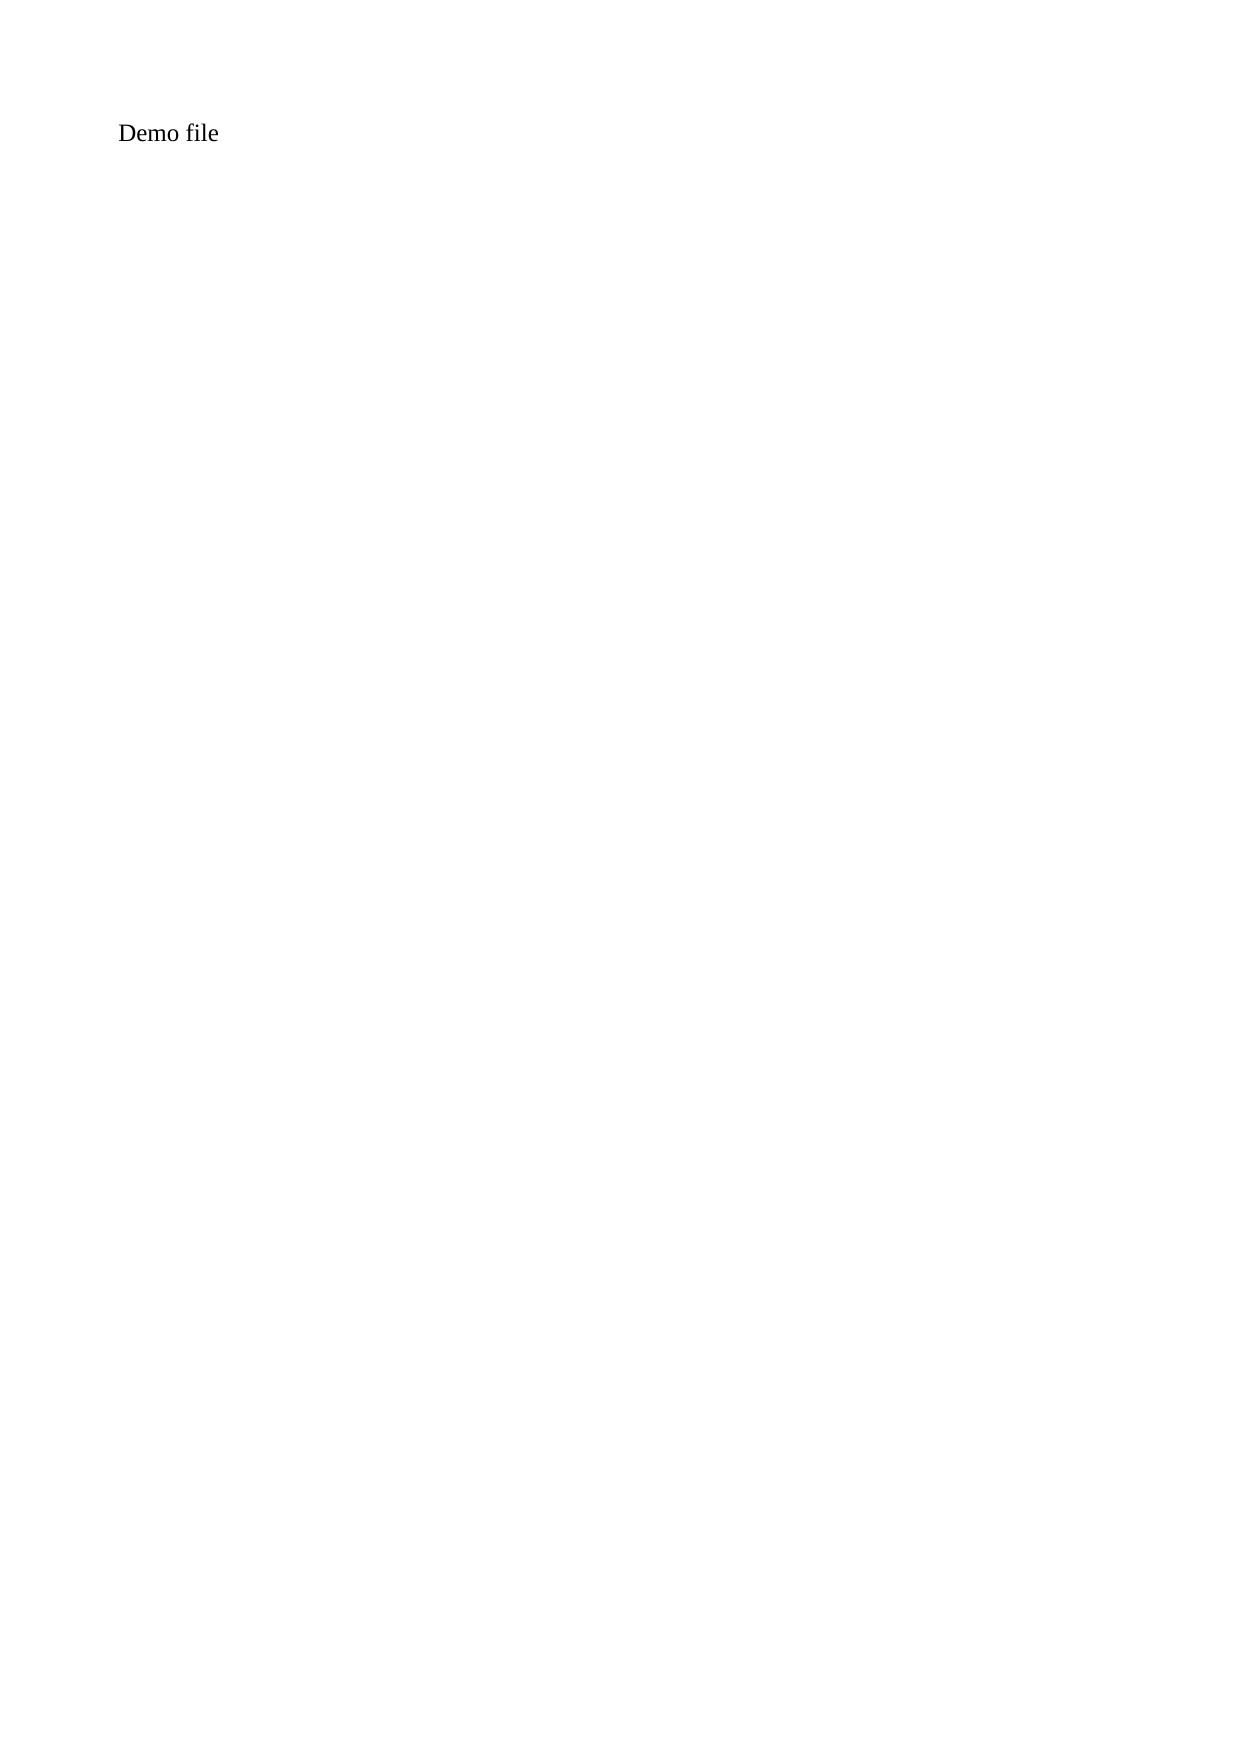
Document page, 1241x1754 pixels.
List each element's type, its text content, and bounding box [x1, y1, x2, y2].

text Demo file [118, 118, 1122, 147]
